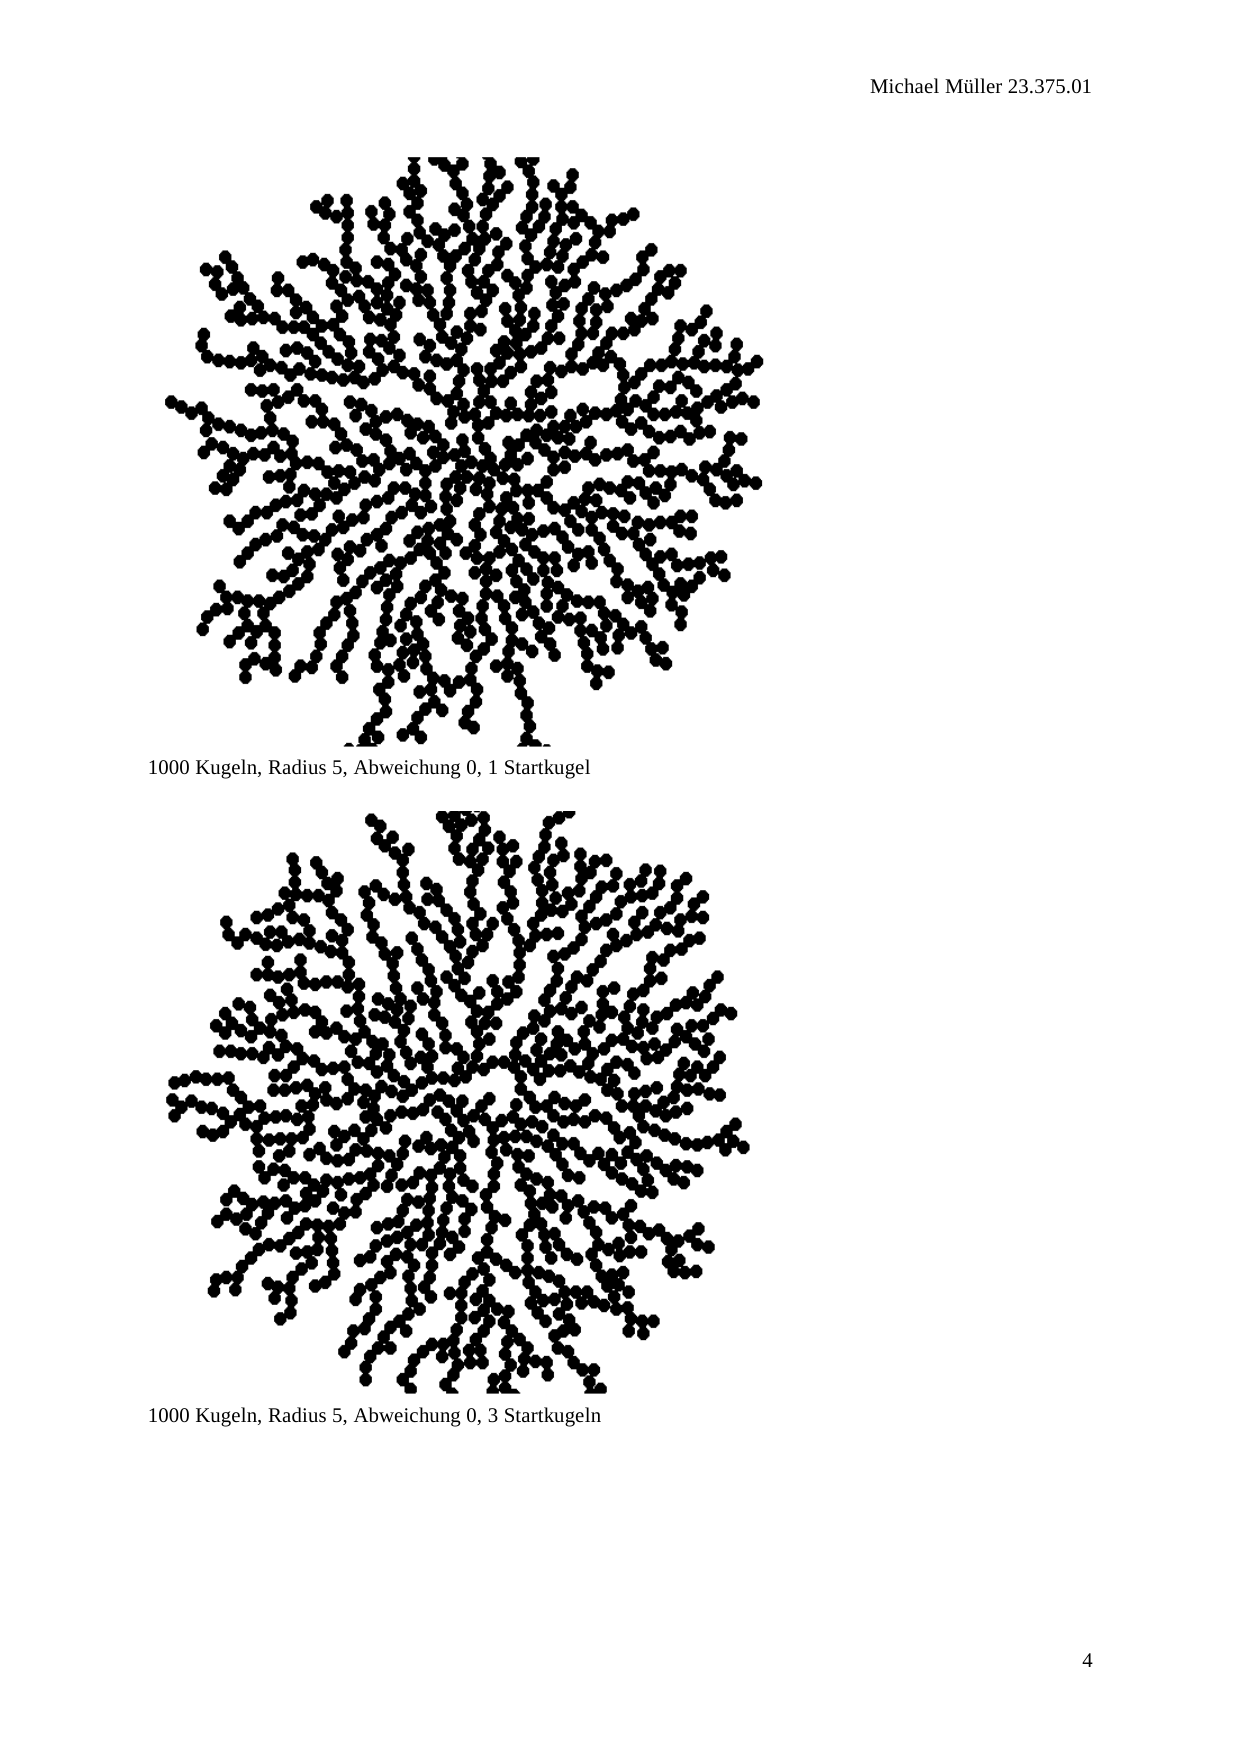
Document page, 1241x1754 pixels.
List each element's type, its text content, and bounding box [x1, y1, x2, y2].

picture [164, 811, 753, 1395]
text 1000 Kugeln, Radius 5, Abweichung 0, 1 Startkugel [148, 756, 1092, 779]
text 1000 Kugeln, Radius 5, Abweichung 0, 3 Startkugeln [148, 1404, 1092, 1427]
picture [164, 156, 770, 747]
